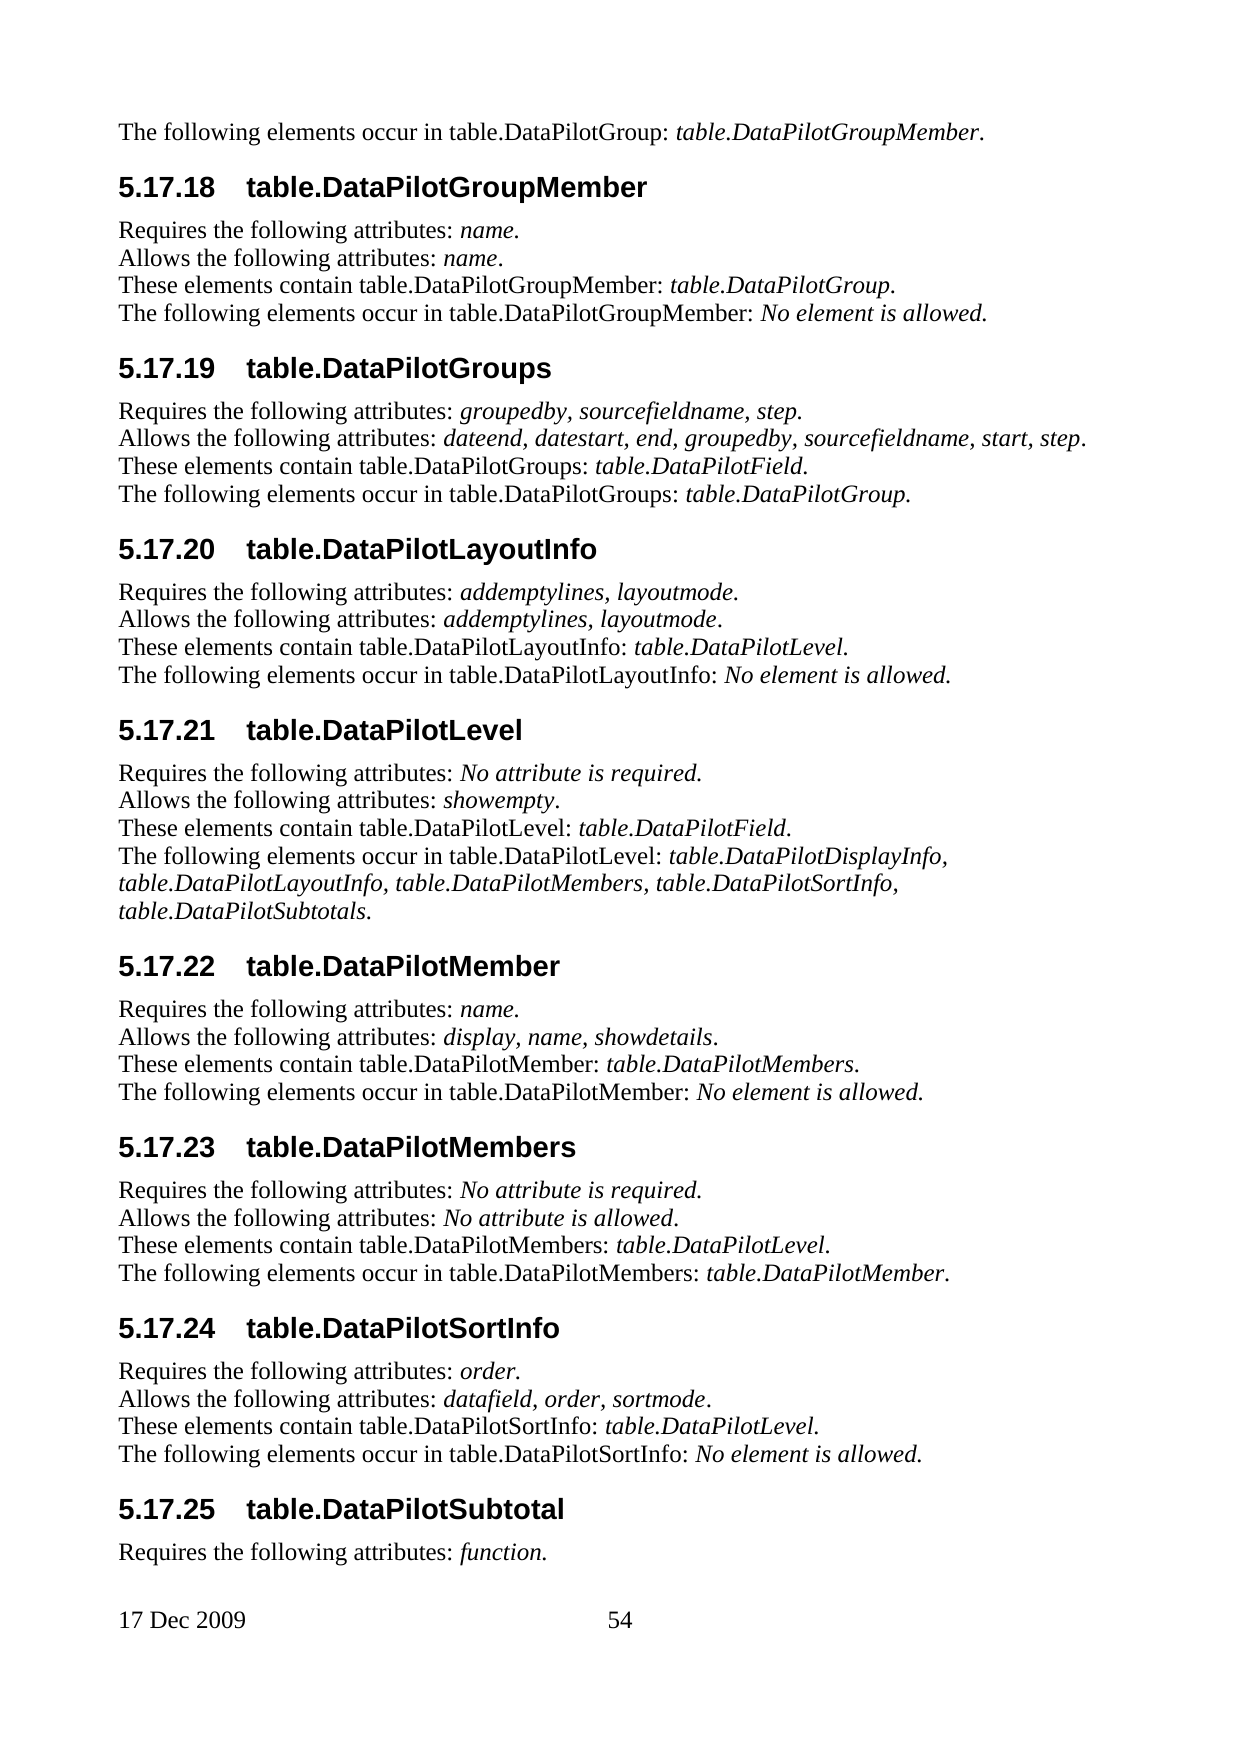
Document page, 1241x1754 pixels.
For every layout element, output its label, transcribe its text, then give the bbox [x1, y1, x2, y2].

text The following elements occur in table.DataPilotLayoutInfo: No element is allowed. [118, 661, 1122, 689]
subtitle table.DataPilotMember [118, 950, 1122, 983]
text Requires the following attributes: order. [118, 1357, 1122, 1385]
text Allows the following attributes: datafield, order, sortmode. [118, 1385, 1122, 1412]
text The following elements occur in table.DataPilotMember: No element is allowed. [118, 1078, 1122, 1106]
text Requires the following attributes: name. [118, 216, 1122, 244]
text Requires the following attributes: groupedby, sourcefieldname, step. [118, 397, 1122, 424]
text The following elements occur in table.DataPilotMembers: table.DataPilotMember. [118, 1259, 1122, 1287]
text These elements contain table.DataPilotMember: table.DataPilotMembers. [118, 1051, 1122, 1078]
text Allows the following attributes: name. [118, 244, 1122, 271]
text The following elements occur in table.DataPilotSortInfo: No element is allowed. [118, 1440, 1122, 1468]
subtitle table.DataPilotSortInfo [118, 1312, 1122, 1344]
text These elements contain table.DataPilotMembers: table.DataPilotLevel. [118, 1231, 1122, 1259]
subtitle table.DataPilotMembers [118, 1131, 1122, 1163]
text Requires the following attributes: addemptylines, layoutmode. [118, 578, 1122, 606]
text These elements contain table.DataPilotGroups: table.DataPilotField. [118, 452, 1122, 480]
subtitle table.DataPilotSubtotal [118, 1493, 1122, 1525]
text Allows the following attributes: addemptylines, layoutmode. [118, 606, 1122, 633]
subtitle table.DataPilotLevel [118, 714, 1122, 746]
text Requires the following attributes: No attribute is required. [118, 759, 1122, 786]
text Allows the following attributes: dateend, datestart, end, groupedby, sourcefieldname, start, step. [118, 424, 1122, 452]
subtitle table.DataPilotGroupMember [118, 171, 1122, 203]
text Allows the following attributes: No attribute is allowed. [118, 1204, 1122, 1231]
text These elements contain table.DataPilotLevel: table.DataPilotField. [118, 814, 1122, 842]
text Allows the following attributes: showempty. [118, 786, 1122, 814]
text The following elements occur in table.DataPilotGroups: table.DataPilotGroup. [118, 480, 1122, 508]
text Requires the following attributes: name. [118, 995, 1122, 1023]
subtitle table.DataPilotLayoutInfo [118, 533, 1122, 565]
text These elements contain table.DataPilotSortInfo: table.DataPilotLevel. [118, 1412, 1122, 1440]
text The following elements occur in table.DataPilotLevel: table.DataPilotDisplayInfo, table.DataPilotLayoutInfo, table.DataPilotMembers, table.DataPilotSortInfo, table.DataPilotSubtotals. [118, 842, 1122, 925]
text Requires the following attributes: function. [118, 1538, 1122, 1566]
subtitle table.DataPilotGroups [118, 352, 1122, 384]
text The following elements occur in table.DataPilotGroupMember: No element is allowed. [118, 299, 1122, 327]
text These elements contain table.DataPilotLayoutInfo: table.DataPilotLevel. [118, 633, 1122, 661]
text The following elements occur in table.DataPilotGroup: table.DataPilotGroupMember. [118, 118, 1122, 146]
text These elements contain table.DataPilotGroupMember: table.DataPilotGroup. [118, 271, 1122, 299]
text Requires the following attributes: No attribute is required. [118, 1176, 1122, 1204]
text Allows the following attributes: display, name, showdetails. [118, 1023, 1122, 1051]
